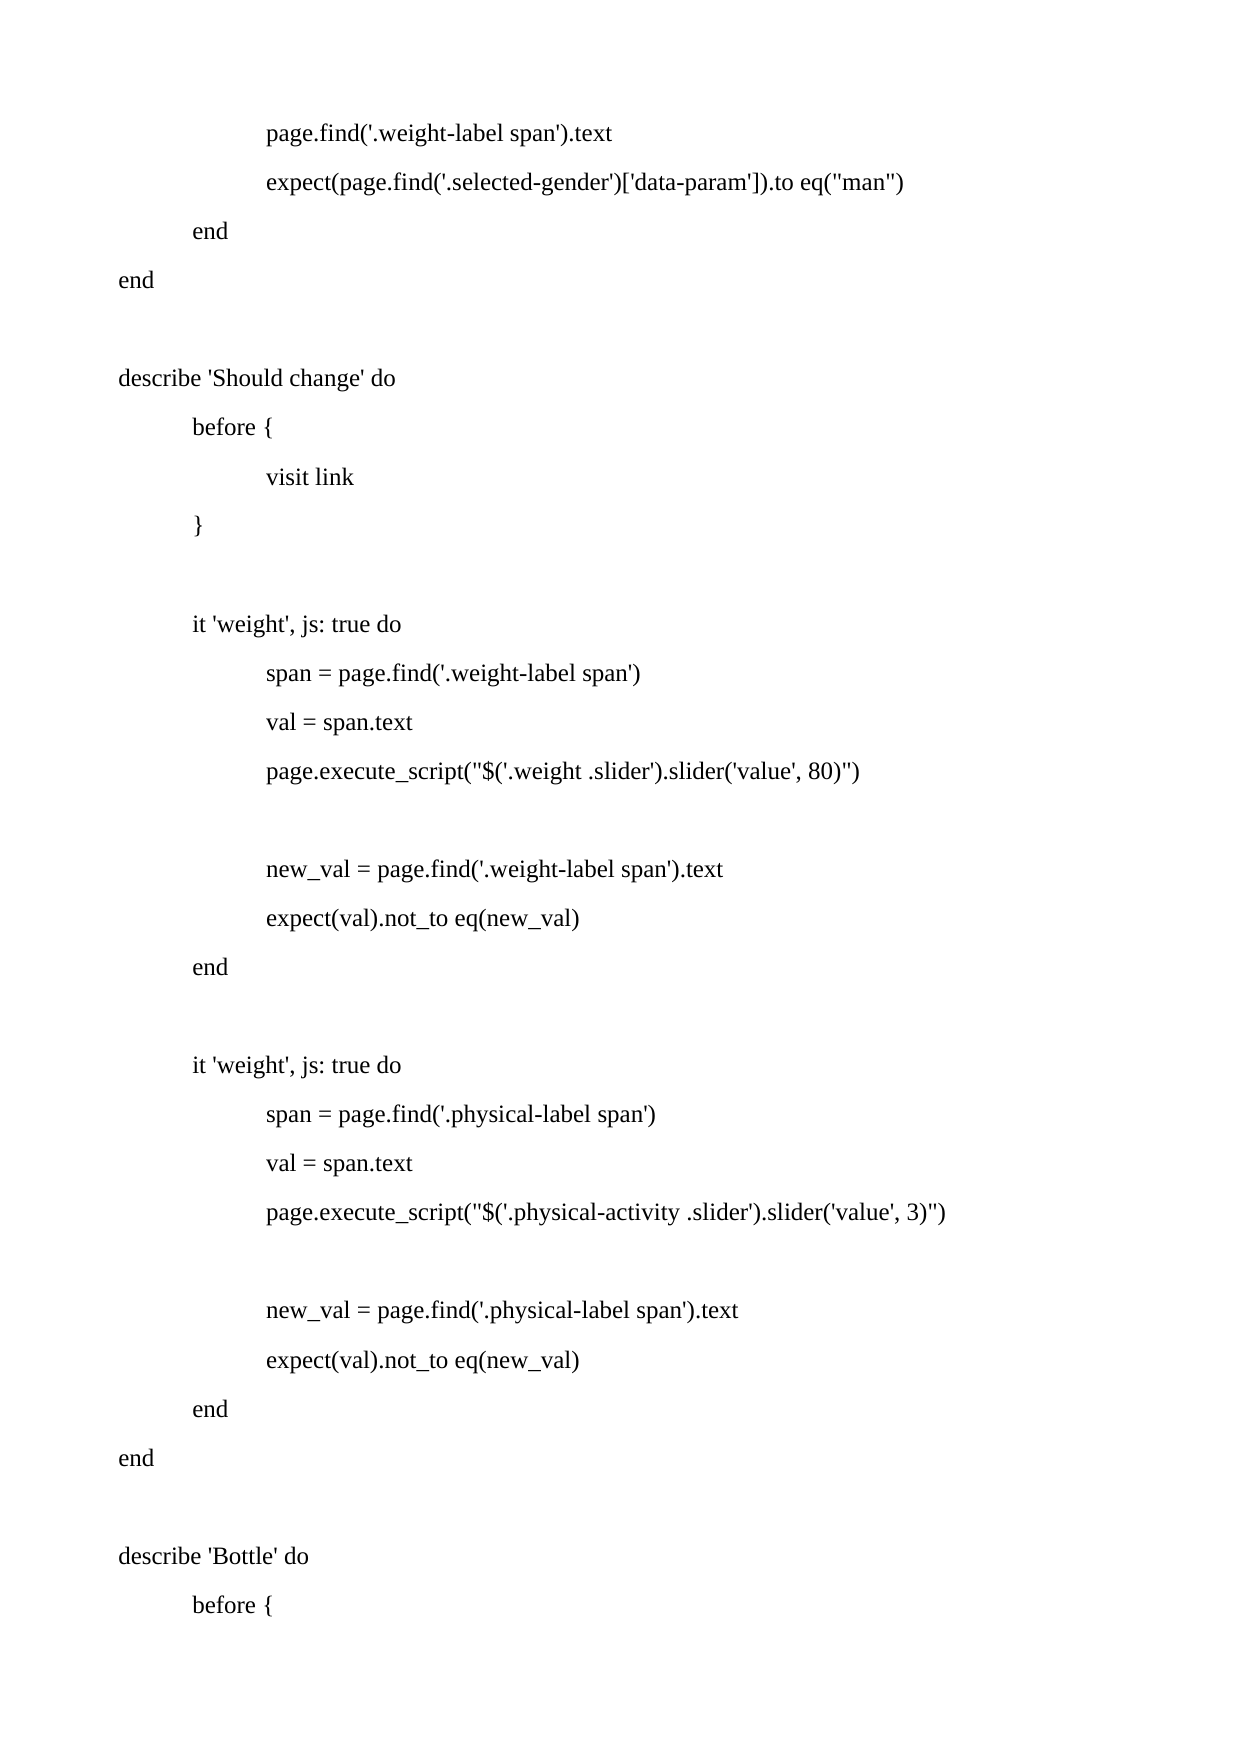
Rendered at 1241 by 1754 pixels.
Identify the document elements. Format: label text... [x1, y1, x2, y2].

text page.execute_script("$('.weight .slider').slider('value', 80)") [118, 756, 1122, 785]
text page.find('.weight-label span').text [118, 118, 1122, 147]
text val = span.text [118, 1148, 1122, 1177]
text end [118, 1443, 1122, 1472]
text visit link [118, 462, 1122, 490]
text span = page.find('.physical-label span') [118, 1099, 1122, 1128]
text new_val = page.find('.weight-label span').text [118, 854, 1122, 883]
text page.execute_script("$('.physical-activity .slider').slider('value', 3)") [118, 1197, 1122, 1226]
text it 'weight', js: true do [118, 609, 1122, 637]
text end [118, 265, 1122, 294]
text end [118, 216, 1122, 245]
text expect(val).not_to eq(new_val) [118, 903, 1122, 932]
text new_val = page.find('.physical-label span').text [118, 1296, 1122, 1324]
text } [118, 511, 1122, 539]
text before { [118, 1590, 1122, 1619]
text it 'weight', js: true do [118, 1050, 1122, 1079]
text end [118, 952, 1122, 981]
text span = page.find('.weight-label span') [118, 658, 1122, 687]
text expect(page.find('.selected-gender')['data-param']).to eq("man") [118, 167, 1122, 196]
text end [118, 1394, 1122, 1422]
text val = span.text [118, 707, 1122, 736]
text describe 'Should change' do [118, 363, 1122, 392]
text describe 'Bottle' do [118, 1541, 1122, 1570]
text expect(val).not_to eq(new_val) [118, 1345, 1122, 1373]
text before { [118, 412, 1122, 441]
